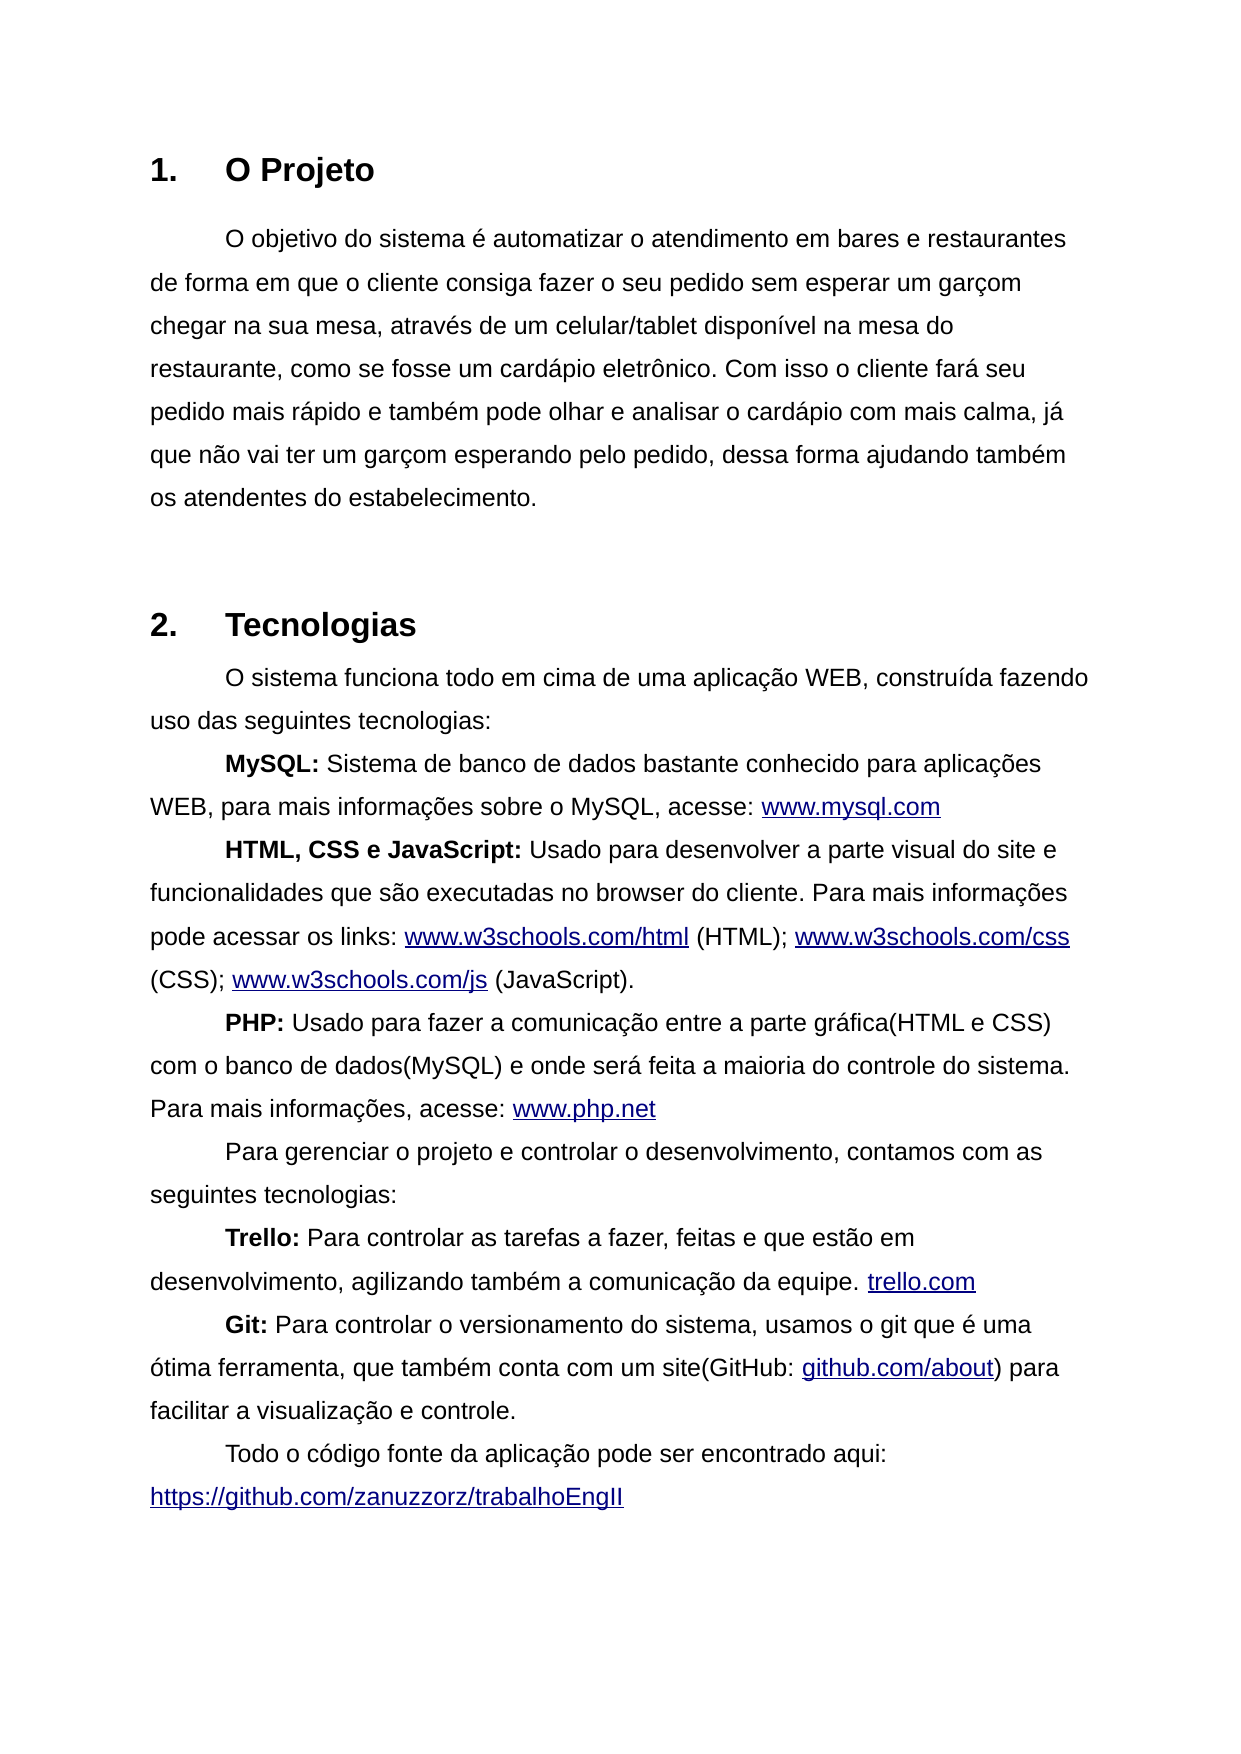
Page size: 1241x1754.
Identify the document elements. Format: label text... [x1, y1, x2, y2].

text PHP: Usado para fazer a comunicação entre a parte gráfica(HTML e CSS) com o banco de dados(MySQL) e onde será feita a maioria do controle do sistema. Para mais informações, acesse: www.php.net [150, 1008, 1090, 1123]
text MySQL: Sistema de banco de dados bastante conhecido para aplicações WEB, para mais informações sobre o MySQL, acesse: www.mysql.com [150, 749, 1090, 821]
text 1. O Projeto [150, 150, 1090, 188]
text Para gerenciar o projeto e controlar o desenvolvimento, contamos com as seguintes tecnologias: [150, 1137, 1090, 1209]
text O objetivo do sistema é automatizar o atendimento em bares e restaurantes de forma em que o cliente consiga fazer o seu pedido sem esperar um garçom chegar na sua mesa, através de um celular/tablet disponível na mesa do restaurante, como se fosse um cardápio eletrônico. Com isso o cliente fará seu pedido mais rápido e também pode olhar e analisar o cardápio com mais calma, já que não vai ter um garçom esperando pelo pedido, dessa forma ajudando também os atendentes do estabelecimento. [150, 224, 1090, 512]
text O sistema funciona todo em cima de uma aplicação WEB, construída fazendo uso das seguintes tecnologias: [150, 663, 1090, 735]
text Trello: Para controlar as tarefas a fazer, feitas e que estão em desenvolvimento, agilizando também a comunicação da equipe. trello.com [150, 1223, 1090, 1295]
text 2. Tecnologias [150, 605, 1090, 644]
text Todo o código fonte da aplicação pode ser encontrado aqui: https://github.com/zanuzzorz/trabalhoEngII [150, 1439, 1090, 1511]
text HTML, CSS e JavaScript: Usado para desenvolver a parte visual do site e funcionalidades que são executadas no browser do cliente. Para mais informações pode acessar os links: www.w3schools.com/html (HTML); www.w3schools.com/css (CSS); www.w3schools.com/js (JavaScript). [150, 835, 1090, 993]
text Git: Para controlar o versionamento do sistema, usamos o git que é uma ótima ferramenta, que também conta com um site(GitHub: github.com/about) para facilitar a visualização e controle. [150, 1310, 1090, 1425]
